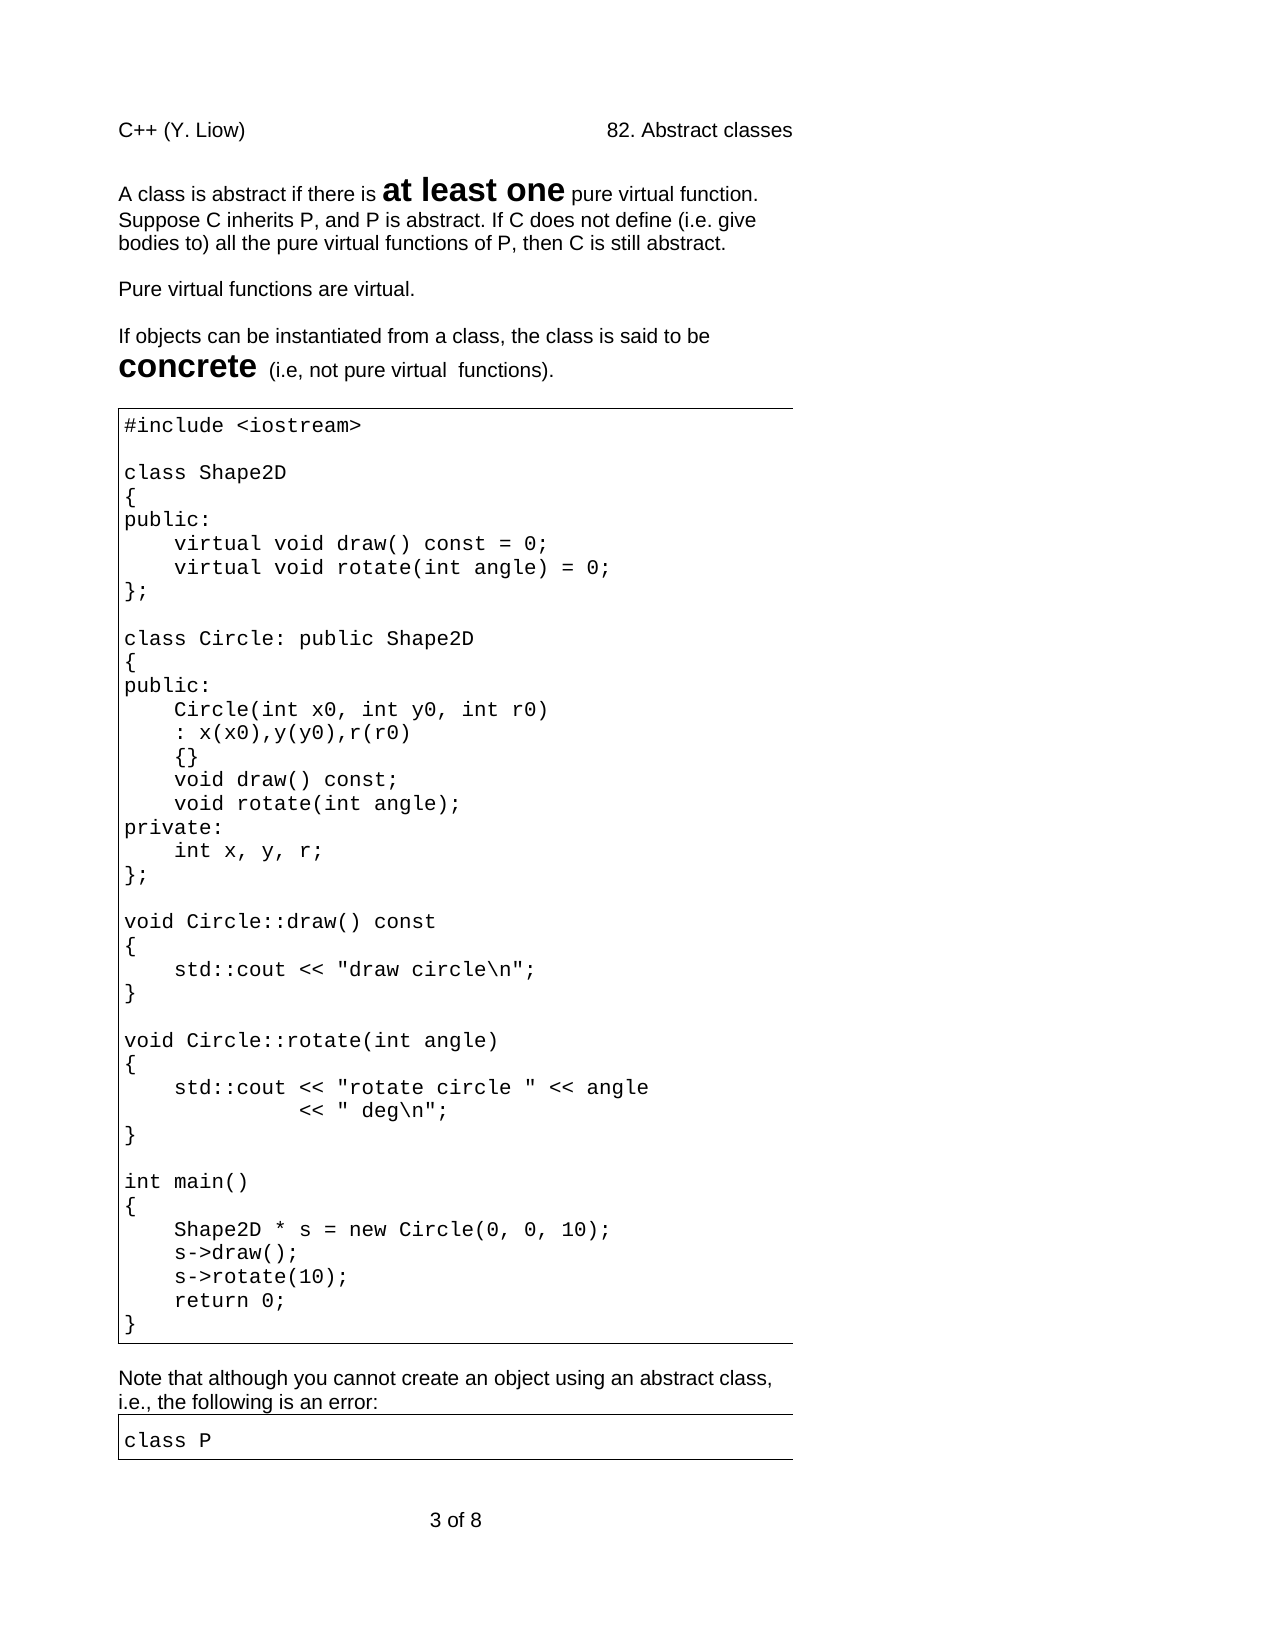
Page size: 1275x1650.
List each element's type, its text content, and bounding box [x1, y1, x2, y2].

text Suppose C inherits P, and P is abstract. If C does not define (i.e. give bodies to) all the pure virtual functions of P, then C is still abstract. [118, 208, 793, 254]
text Note that although you cannot create an object using an abstract class, i.e., the following is an error: [118, 1367, 793, 1413]
text Pure virtual functions are virtual. [118, 278, 793, 301]
table_header #include <iostream> class Shape2D { public: virtual void draw() const = 0; virtual void rotate(int angle) = 0; }; class Circle: public Shape2D { public: Circle(int x0, int y0, int r0) : x(x0),y(y0),r(r0) {} void draw() const; void rotate(int angle); private: int x, y, r; }; void Circle::draw() const { std::cout << "draw circle\n"; } void Circle::rotate(int angle) { std::cout << "rotate circle " << angle << " deg\n"; } int main() { Shape2D * s = new Circle(0, 0, 10); s->draw(); s->rotate(10); return 0; } [119, 409, 793, 1343]
text If objects can be instantiated from a class, the class is said to be concrete (i.e, not pure virtual functions). [118, 324, 793, 385]
text A class is abstract if there is at least one pure virtual function. [118, 171, 793, 208]
table_header class P [119, 1415, 793, 1459]
